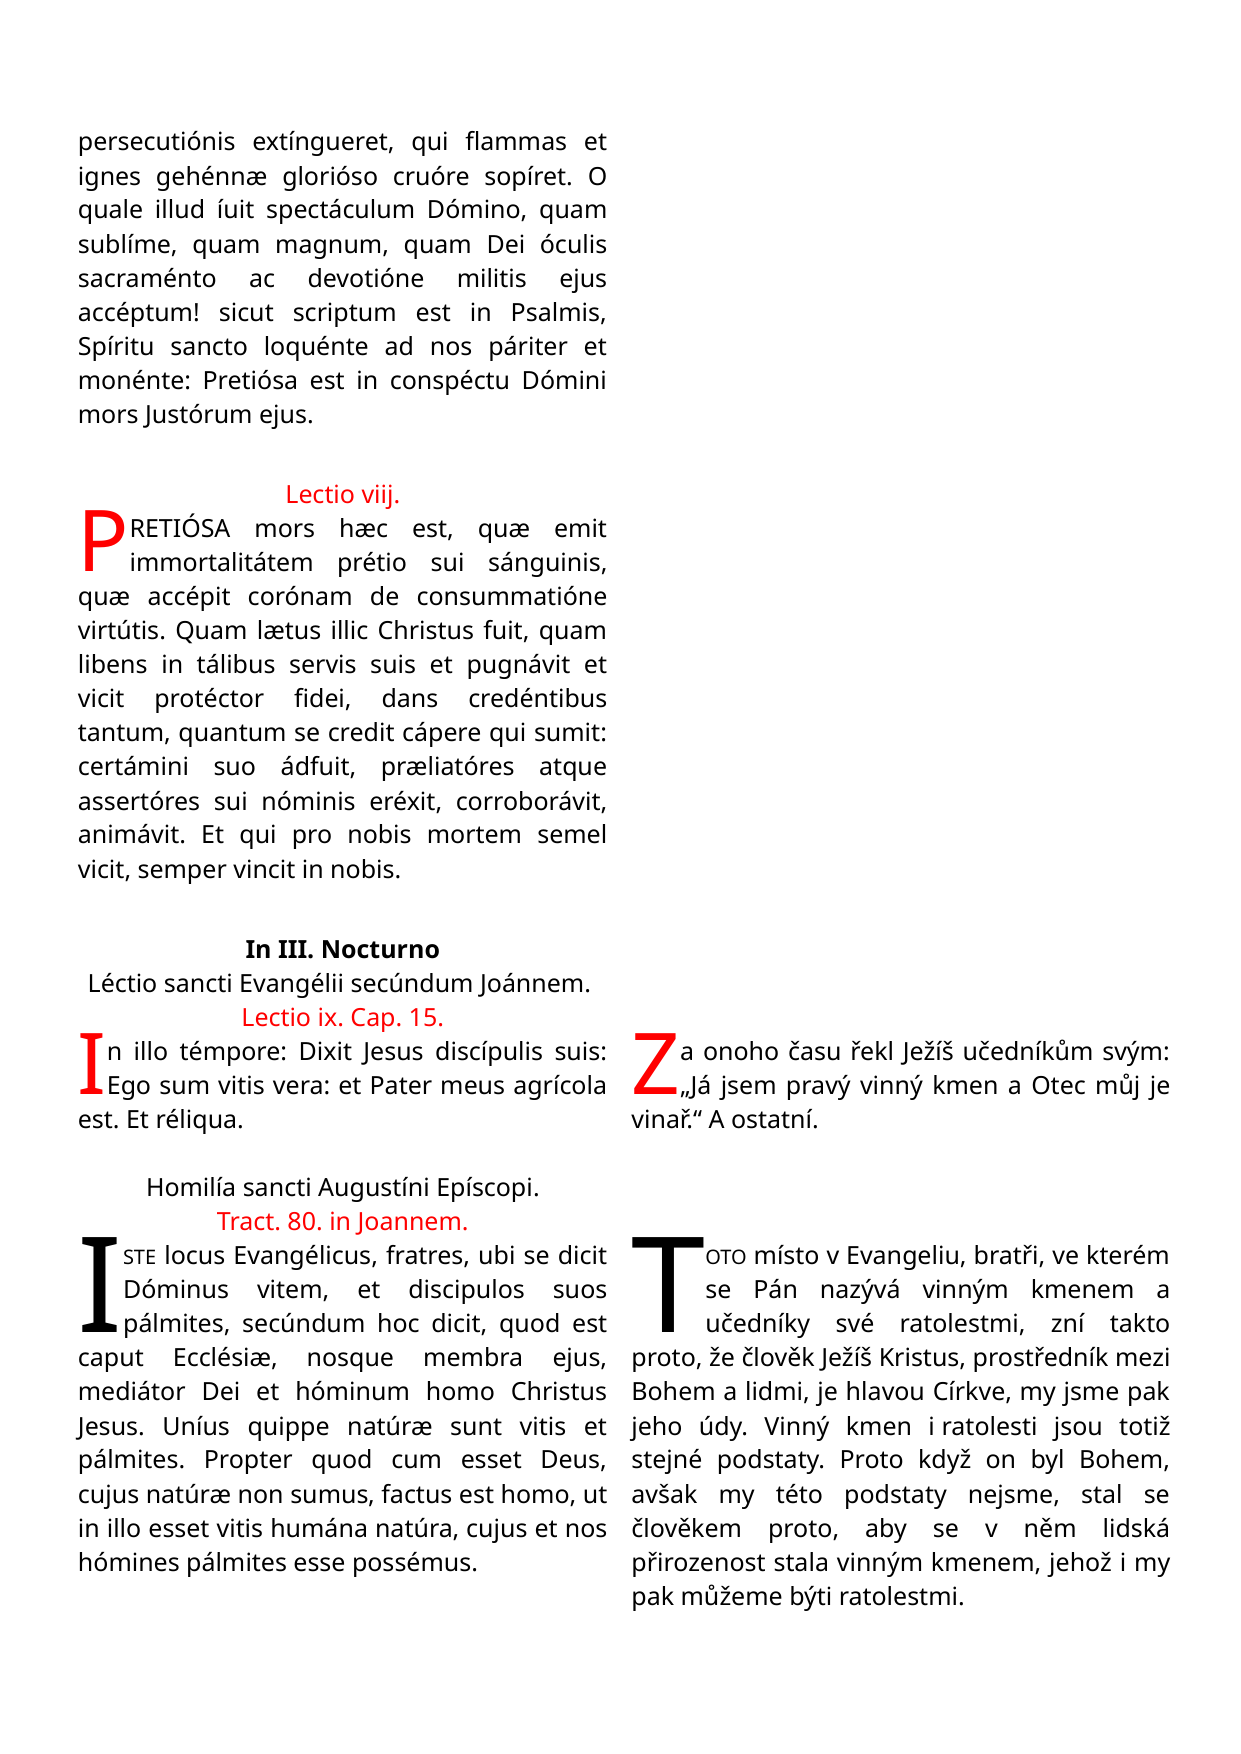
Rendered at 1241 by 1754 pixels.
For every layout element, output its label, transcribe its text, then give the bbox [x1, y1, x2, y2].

table_cell persecutiónis extíngueret, qui flammas et ignes gehénnæ glorióso cruóre sopíret. O quale illud íuit spectáculum Dómino, quam sublíme, quam magnum, quam Dei óculis sacraménto ac devotióne militis ejus accéptum! sicut scriptum est in Psalmis, Spíritu sancto loquénte ad nos páriter et monénte: Pretiósa est in conspéctu Dómini mors Justórum ejus. [66, 118, 619, 471]
table_cell In III. Nocturno Léctio sancti Evangélii secúndum Joánnem. Lectio ix. Cap. 15. In illo témpore: Dixit Jesus discípulis suis: Ego sum vitis vera: et Pater meus agrícola est. Et réliqua. Homilía sancti Augustíni Epíscopi. Tract. 80. in Joannem. Iste locus Evangélicus, fratres, ubi se dicit Dóminus vitem, et discipulos suos pálmites, secúndum hoc dicit, quod est caput Ecclésiæ‚ nosque membra ejus, mediátor Dei et hóminum homo Christus Jesus. Uníus quippe natúræ sunt vitis et pálmites. Propter quod cum esset Deus, cujus natúræ non sumus‚ factus est homo, ut in illo esset vitis humána natúra‚ cujus et nos hómines pálmites esse possémus. [66, 925, 619, 1618]
table_cell [619, 118, 1182, 471]
table_cell [619, 471, 1182, 925]
table_cell Lectio viij. PRETIÓSA mors hæc est, quæ emit immortalitátem prétio sui sánguinis, quæ accépit corónam de consummatióne virtútis. Quam lætus illic Christus fuit, quam libens in tálibus servis suis et pugnávit et vicit protéctor fidei, dans credéntibus tantum, quantum se credit cápere qui sumit: certámini suo ádfuit, præliatóres atque assertóres sui nóminis eréxit, corroborávit, animávit. Et qui pro nobis mortem semel vicit, semper vincit in nobis. [66, 471, 619, 925]
table_cell Za onoho času řekl Ježíš učedníkům svým: „Já jsem pravý vinný kmen a Otec můj je vinař.“ A ostatní. Toto místo v Evangeliu, bratři, ve kterém se Pán nazývá vinným kmenem a učedníky své ratolestmi, zní takto proto, že člověk Ježíš Kristus, prostředník mezi Bohem a lidmi, je hlavou Církve, my jsme pak jeho údy. Vinný kmen i ratolesti jsou totiž stejné podstaty. Proto když on byl Bohem, avšak my této podstaty nejsme, stal se člověkem proto, aby se v něm lidská přirozenost stala vinným kmenem, jehož i my pak můžeme býti ratolestmi. [619, 925, 1182, 1618]
